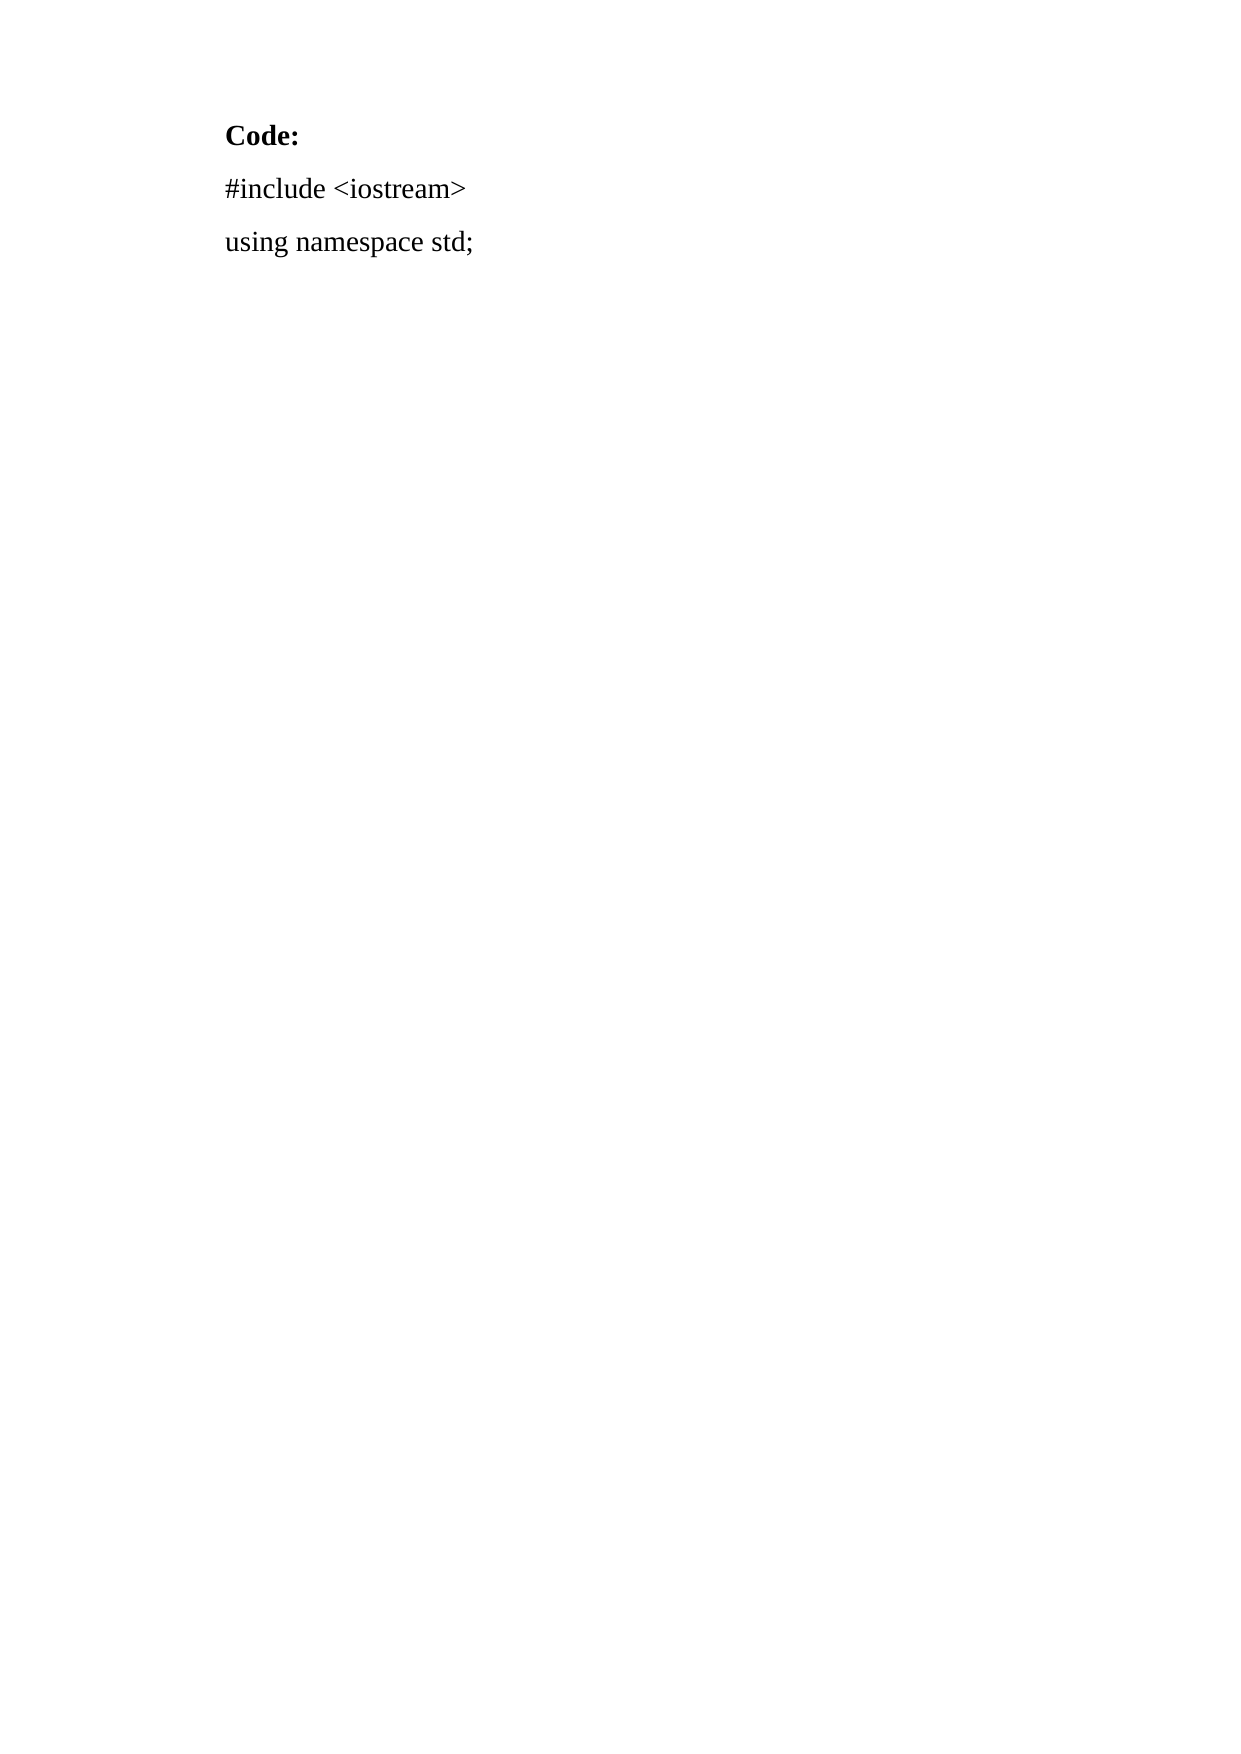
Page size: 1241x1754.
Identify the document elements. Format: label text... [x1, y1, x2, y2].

text Code: [225, 118, 1154, 152]
text using namespace std; [225, 224, 1154, 257]
text #include <iostream> [225, 171, 1154, 205]
